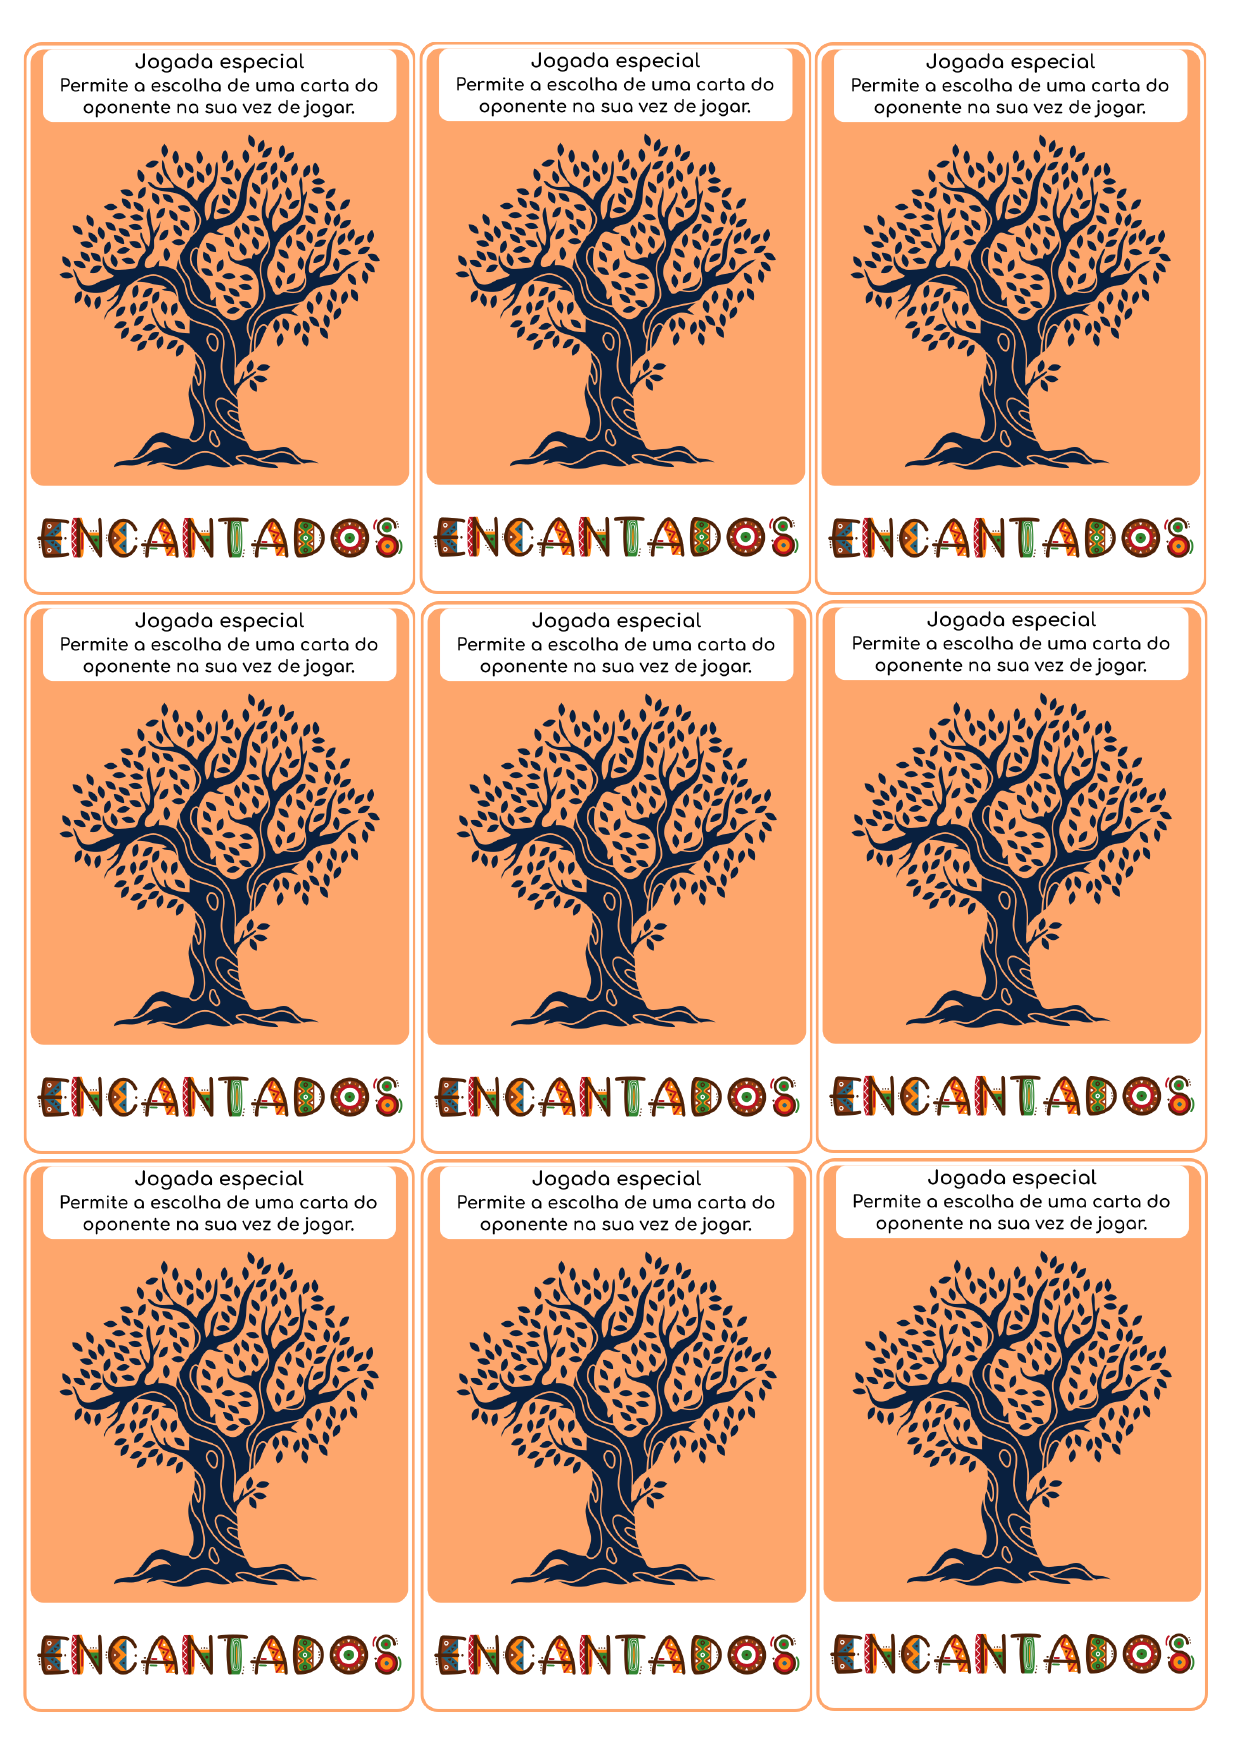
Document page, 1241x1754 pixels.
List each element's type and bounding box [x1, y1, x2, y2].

picture [23, 601, 416, 1154]
picture [23, 1159, 415, 1712]
picture [419, 42, 812, 594]
picture [23, 42, 416, 595]
picture [420, 1159, 813, 1712]
picture [815, 600, 1208, 1153]
picture [816, 1158, 1208, 1711]
picture [814, 42, 1207, 595]
picture [420, 601, 813, 1154]
